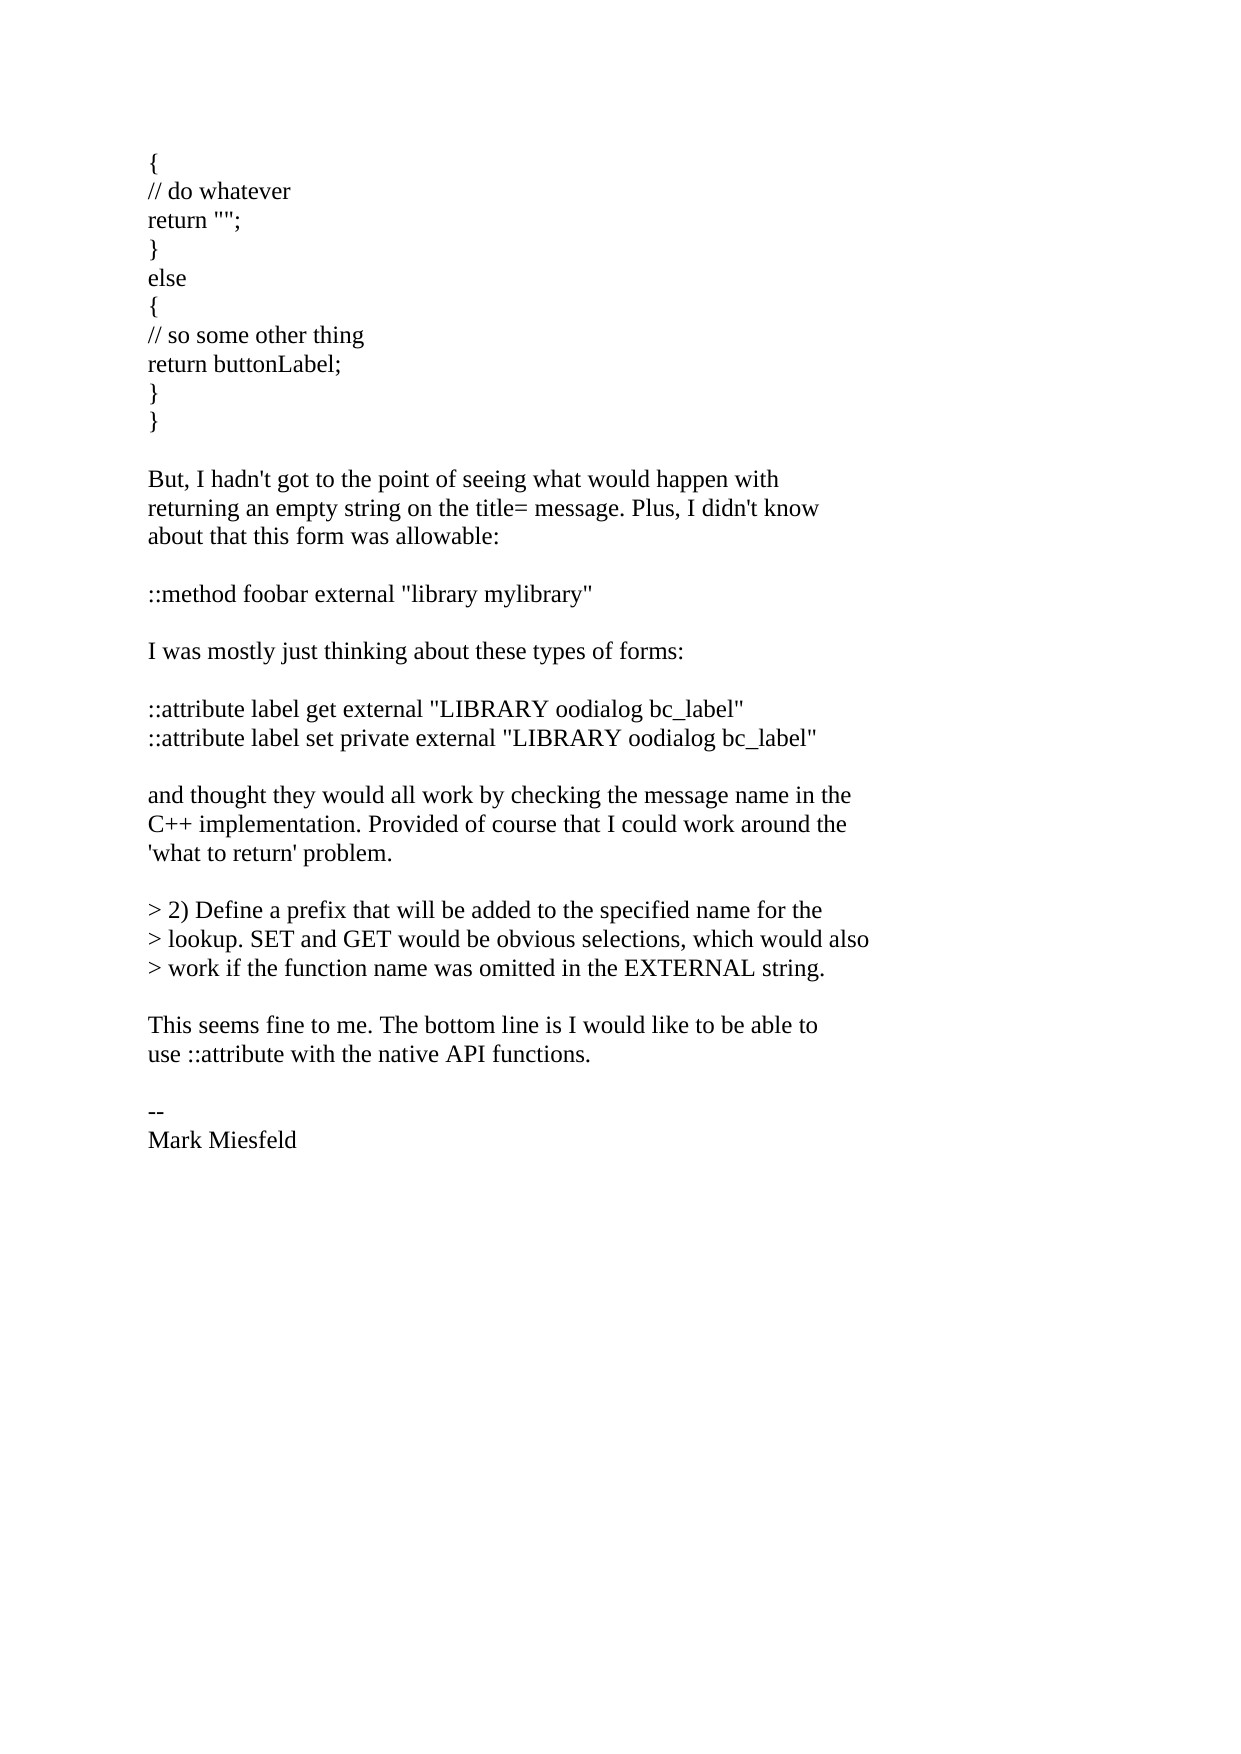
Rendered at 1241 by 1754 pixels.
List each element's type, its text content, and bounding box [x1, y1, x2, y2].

text { // do whatever return ""; } else { // so some other thing return buttonLabel; } } But, I hadn't got to the point of seeing what would happen with returning an empty string on the title= message. Plus, I didn't know about that this form was allowable: ::method foobar external "library mylibrary" I was mostly just thinking about these types of forms: ::attribute label get external "LIBRARY oodialog bc_label" ::attribute label set private external "LIBRARY oodialog bc_label" and thought they would all work by checking the message name in the C++ implementation. Provided of course that I could work around the 'what to return' problem. > 2) Define a prefix that will be added to the specified name for the > lookup. SET and GET would be obvious selections, which would also > work if the function name was omitted in the EXTERNAL string. This seems fine to me. The bottom line is I would like to be able to use ::attribute with the native API functions. -- Mark Miesfeld [148, 148, 1093, 1154]
